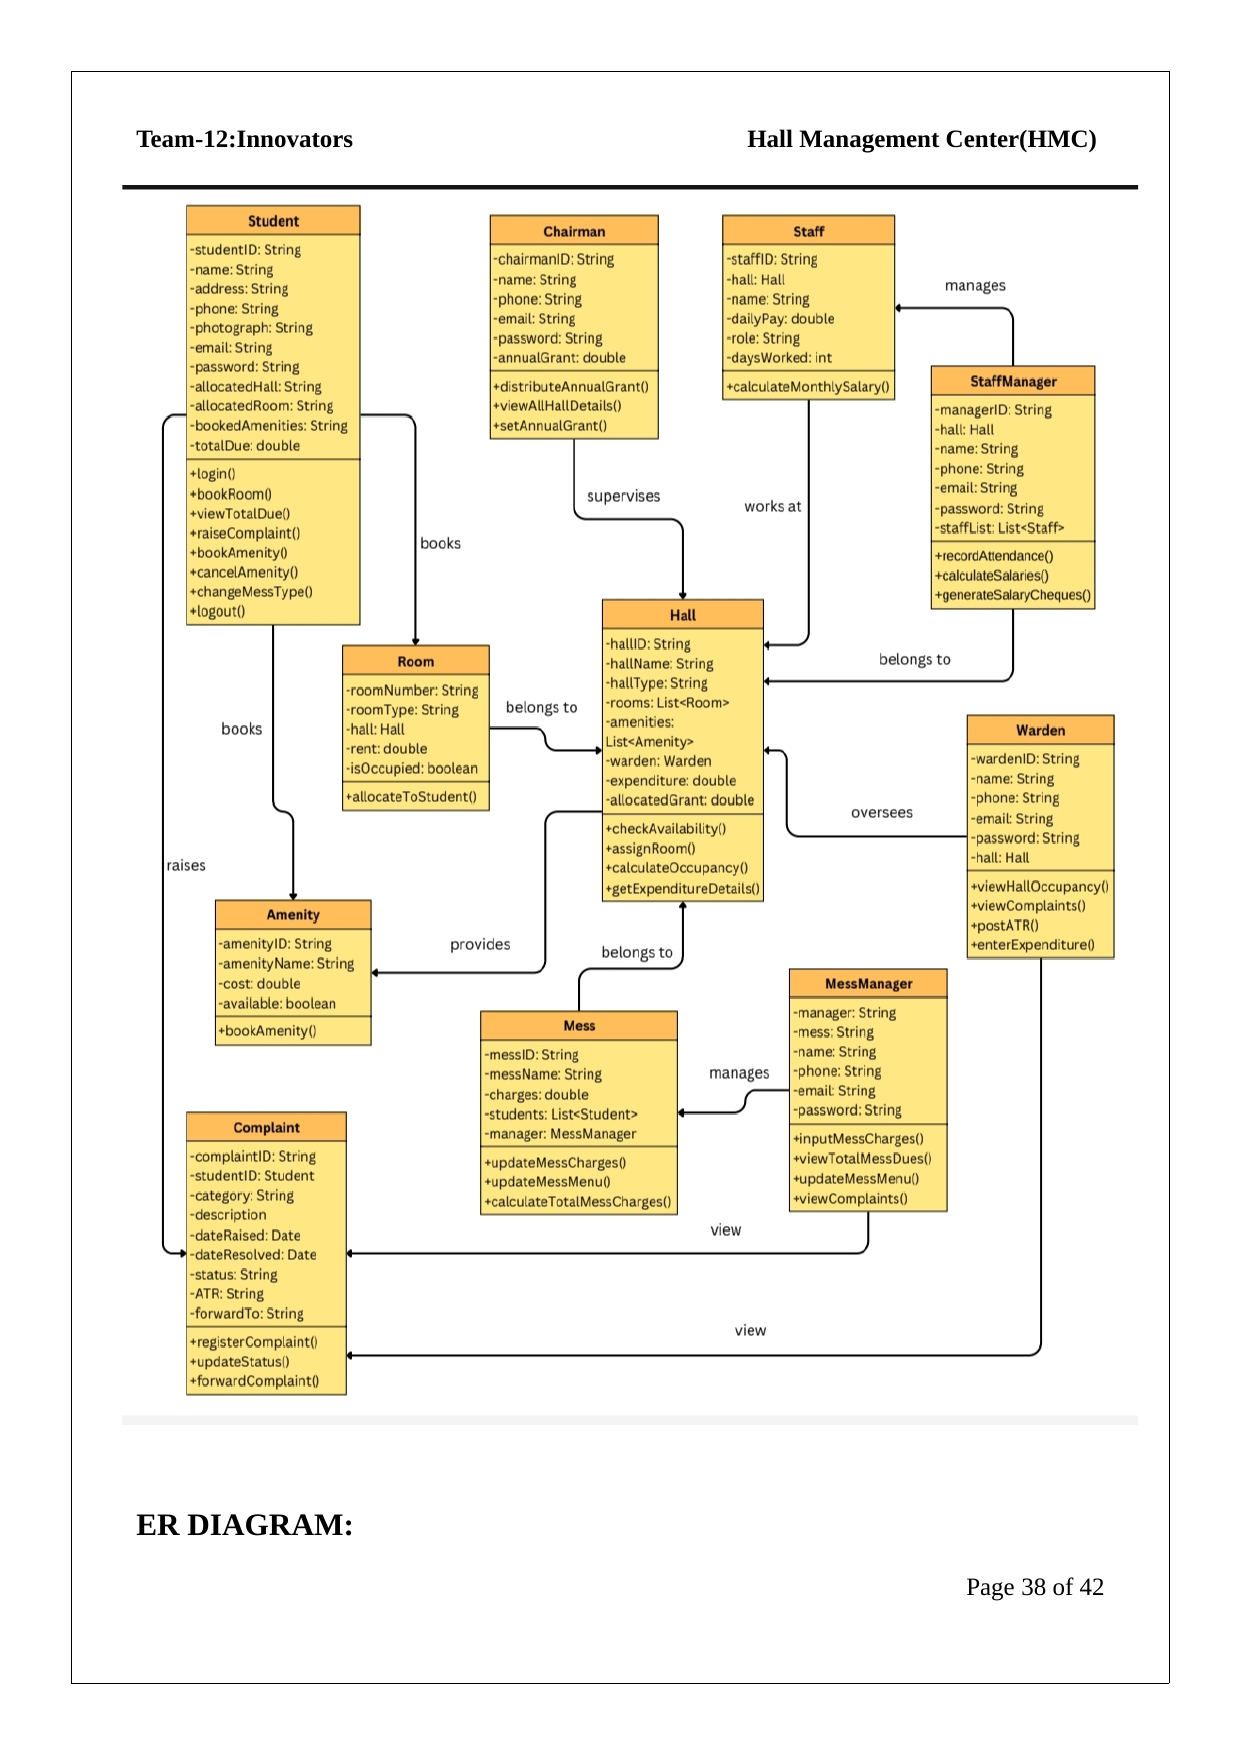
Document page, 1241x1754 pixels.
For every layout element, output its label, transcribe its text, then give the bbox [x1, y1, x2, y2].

text ER DIAGRAM: [136, 1506, 1104, 1542]
picture [122, 185, 1139, 1425]
